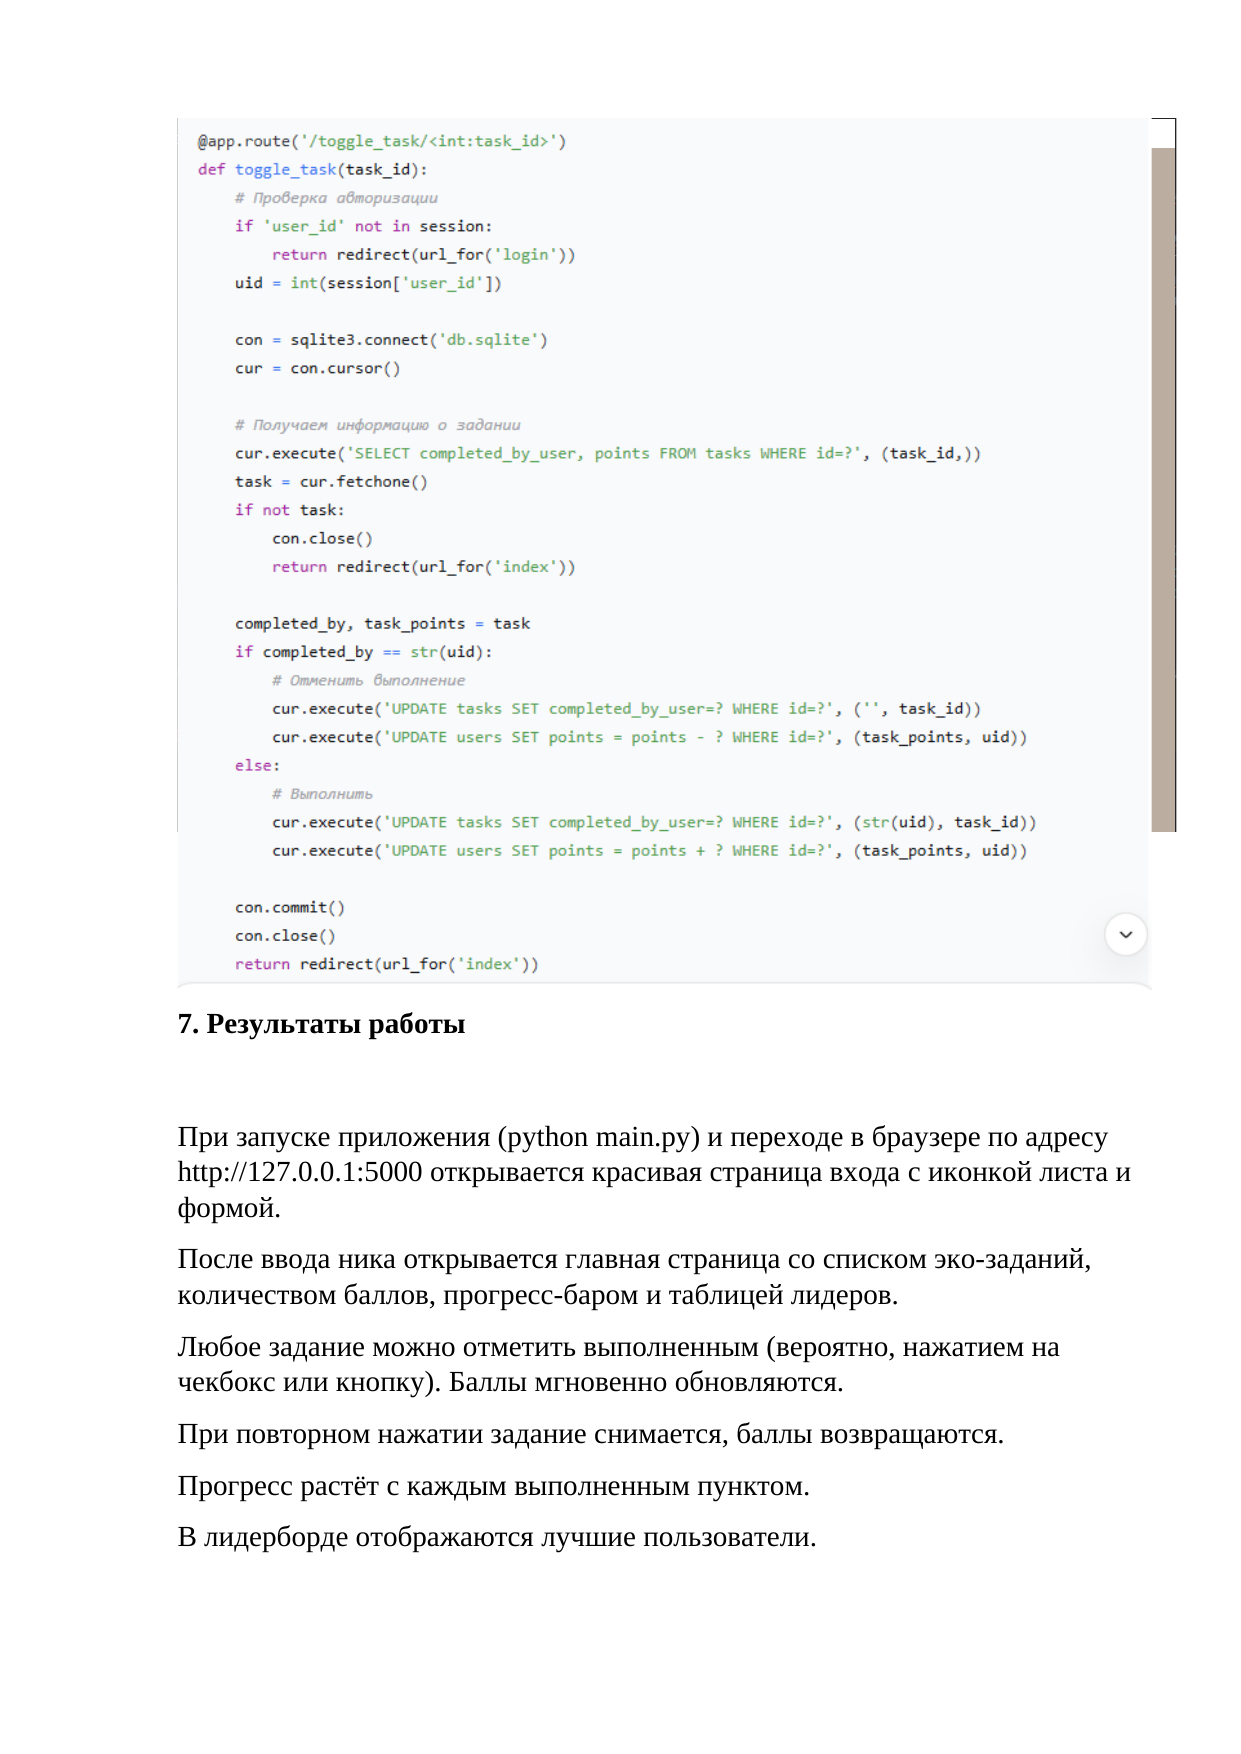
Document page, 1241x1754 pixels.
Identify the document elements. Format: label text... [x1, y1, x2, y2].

text При запуске приложения (python main.py) и переходе в браузере по адресу http://127.0.0.1:5000 открывается красивая страница входа с иконкой листа и формой. [177, 1119, 1152, 1223]
text Любое задание можно отметить выполненным (вероятно, нажатием на чекбокс или кнопку). Баллы мгновенно обновляются. [177, 1329, 1152, 1397]
text При повторном нажатии задание снимается, баллы возвращаются. [177, 1416, 1152, 1449]
text 7. Результаты работы [177, 990, 1152, 1040]
text Прогресс растёт с каждым выполненным пунктом. [177, 1468, 1152, 1501]
text После ввода ника открывается главная страница со списком эко-заданий, количеством баллов, прогресс-баром и таблицей лидеров. [177, 1242, 1152, 1310]
picture [177, 118, 1177, 990]
text В лидерборде отображаются лучшие пользователи. [177, 1519, 1152, 1553]
